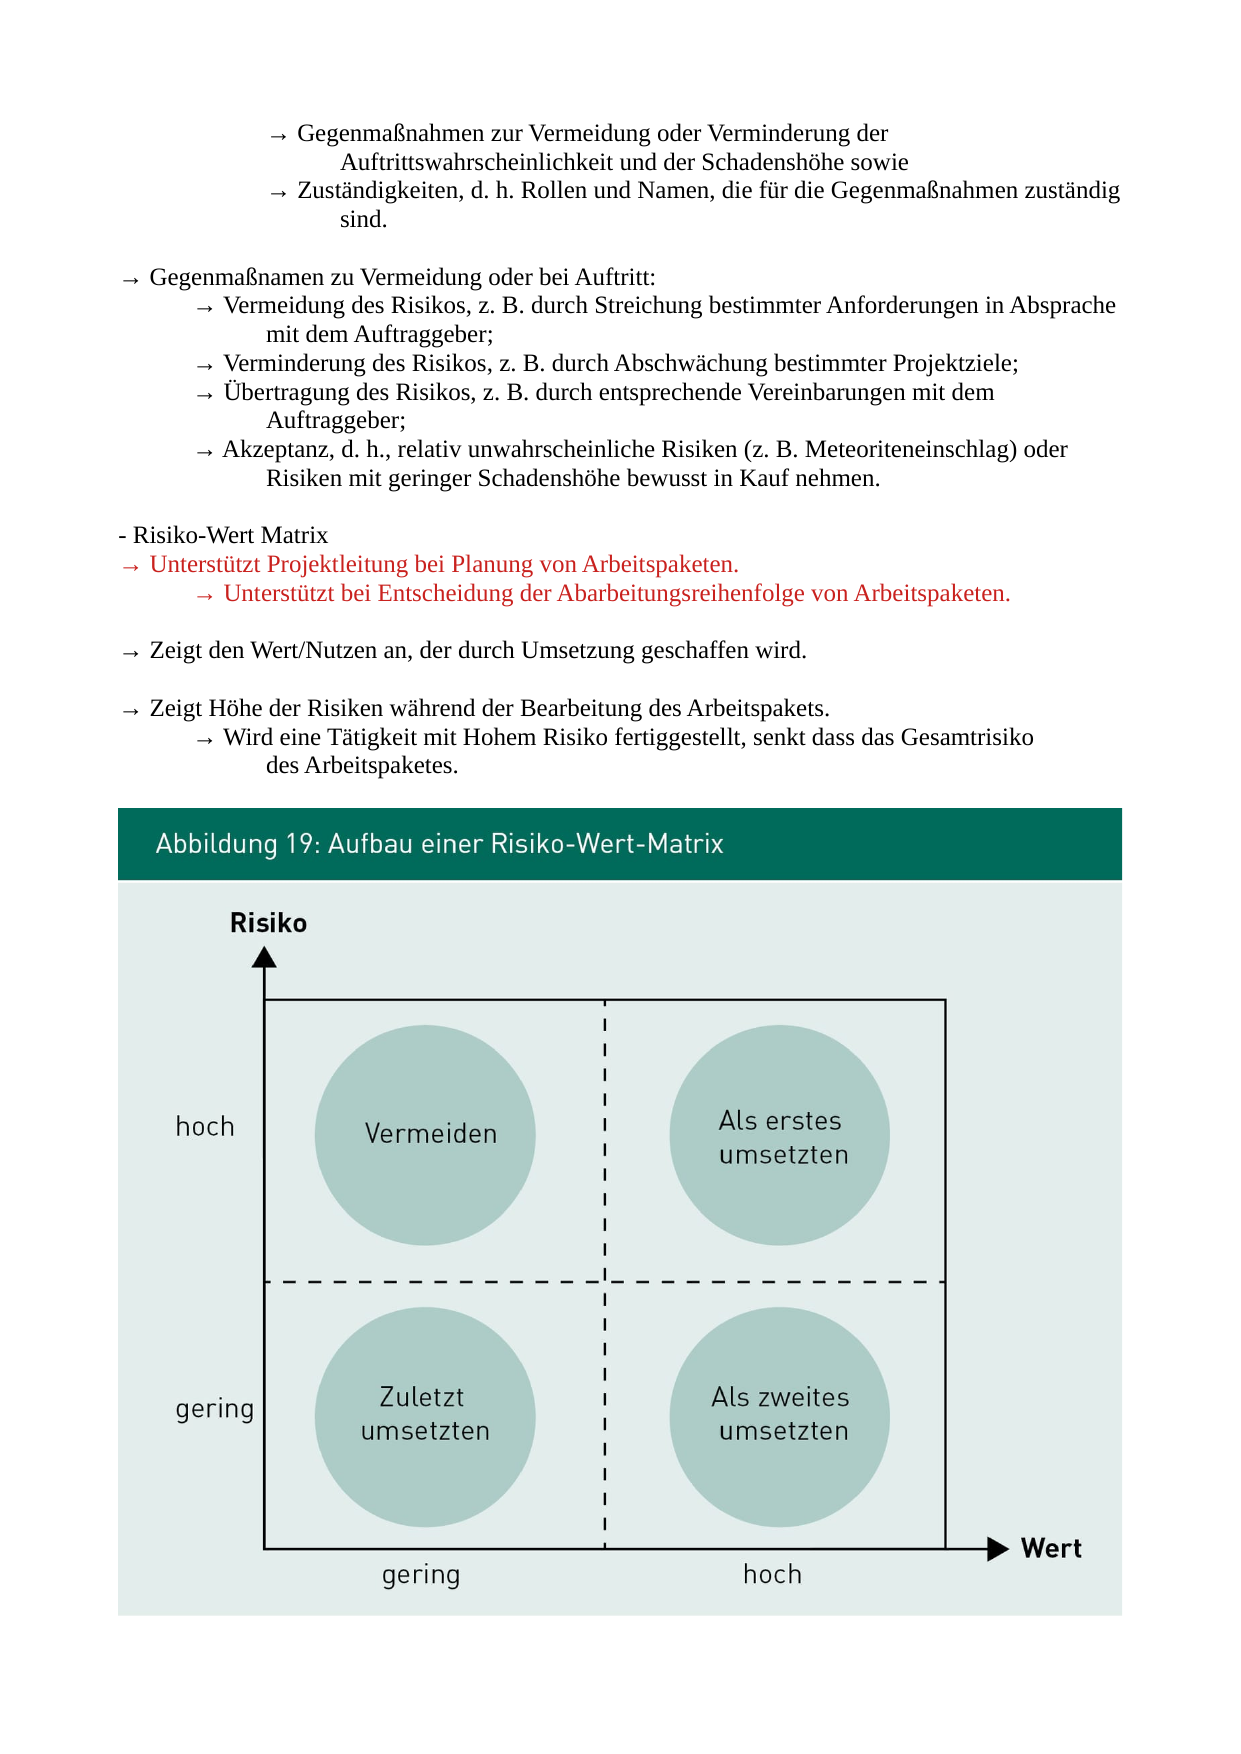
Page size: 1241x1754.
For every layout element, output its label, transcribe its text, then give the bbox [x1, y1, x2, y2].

text - Risiko-Wert Matrix [118, 521, 1122, 549]
text → Zuständigkeiten, d. h. Rollen und Namen, die für die Gegenmaßnahmen zuständig sind. [118, 176, 1122, 233]
text → Unterstützt bei Entscheidung der Abarbeitungsreihenfolge von Arbeitspaketen. [118, 578, 1122, 607]
text → Zeigt den Wert/Nutzen an, der durch Umsetzung geschaffen wird. [118, 636, 1122, 664]
text → Akzeptanz, d. h., relativ unwahrscheinliche Risiken (z. B. Meteoriteneinschlag) oder Risiken mit geringer Schadenshöhe bewusst in Kauf nehmen. [118, 434, 1122, 492]
text → Übertragung des Risikos, z. B. durch entsprechende Vereinbarungen mit dem Auftraggeber; [118, 377, 1122, 434]
text → Gegenmaßnahmen zur Vermeidung oder Verminderung der Auftrittswahrscheinlichkeit und der Schadenshöhe sowie [118, 118, 1122, 176]
text des Arbeitspaketes. [118, 751, 1122, 779]
text → Wird eine Tätigkeit mit Hohem Risiko fertiggestellt, senkt dass das Gesamtrisiko [118, 722, 1122, 751]
picture [118, 808, 1123, 1616]
text → Gegenmaßnamen zu Vermeidung oder bei Auftritt: [118, 262, 1122, 291]
text → Zeigt Höhe der Risiken während der Bearbeitung des Arbeitspakets. [118, 693, 1122, 722]
text → Unterstützt Projektleitung bei Planung von Arbeitspaketen. [118, 549, 1122, 578]
text → Vermeidung des Risikos, z. B. durch Streichung bestimmter Anforderungen in Absprache mit dem Auftraggeber; [118, 291, 1122, 348]
text → Verminderung des Risikos, z. B. durch Abschwächung bestimmter Projektziele; [118, 348, 1122, 377]
